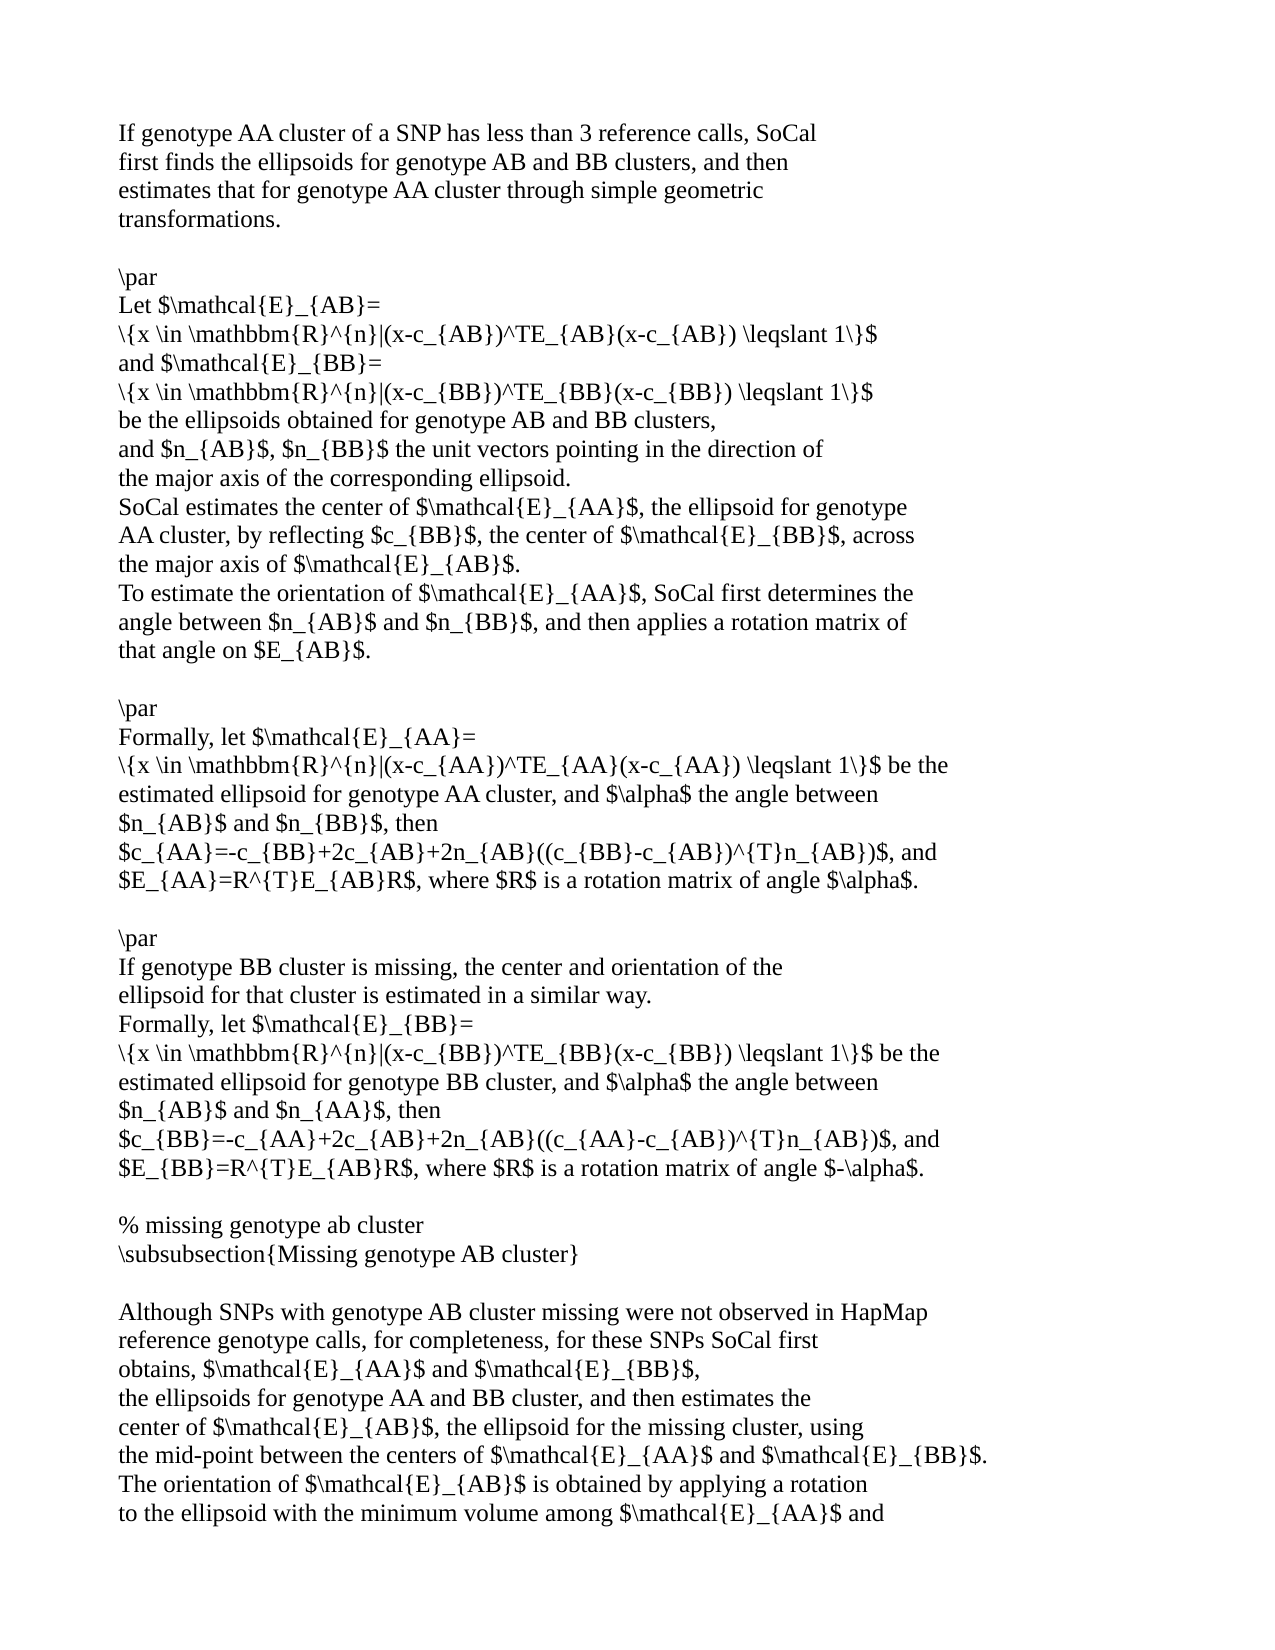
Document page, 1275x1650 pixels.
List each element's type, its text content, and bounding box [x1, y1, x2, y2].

text % missing genotype ab cluster [118, 1211, 1157, 1239]
text The orientation of $\mathcal{E}_{AB}$ is obtained by applying a rotation [118, 1469, 1157, 1498]
text obtains, $\mathcal{E}_{AA}$ and $\mathcal{E}_{BB}$, [118, 1354, 1157, 1383]
text that angle on $E_{AB}$. [118, 636, 1157, 664]
text $c_{AA}=-c_{BB}+2c_{AB}+2n_{AB}((c_{BB}-c_{AB})^{T}n_{AB})$, and [118, 837, 1157, 866]
text estimates that for genotype AA cluster through simple geometric [118, 176, 1157, 204]
text be the ellipsoids obtained for genotype AB and BB clusters, [118, 406, 1157, 434]
text the mid-point between the centers of $\mathcal{E}_{AA}$ and $\mathcal{E}_{BB}$. [118, 1441, 1157, 1469]
text angle between $n_{AB}$ and $n_{BB}$, and then applies a rotation matrix of [118, 607, 1157, 636]
text AA cluster, by reflecting $c_{BB}$, the center of $\mathcal{E}_{BB}$, across [118, 521, 1157, 549]
text If genotype AA cluster of a SNP has less than 3 reference calls, SoCal [118, 118, 1157, 147]
text Formally, let $\mathcal{E}_{AA}= [118, 722, 1157, 751]
text center of $\mathcal{E}_{AB}$, the ellipsoid for the missing cluster, using [118, 1412, 1157, 1441]
text and $\mathcal{E}_{BB}= [118, 348, 1157, 377]
text \{x \in \mathbbm{R}^{n}|(x-c_{AA})^TE_{AA}(x-c_{AA}) \leqslant 1\}$ be the [118, 751, 1157, 779]
text \{x \in \mathbbm{R}^{n}|(x-c_{AB})^TE_{AB}(x-c_{AB}) \leqslant 1\}$ [118, 319, 1157, 348]
text the ellipsoids for genotype AA and BB cluster, and then estimates the [118, 1383, 1157, 1412]
text Although SNPs with genotype AB cluster missing were not observed in HapMap [118, 1297, 1157, 1326]
text SoCal estimates the center of $\mathcal{E}_{AA}$, the ellipsoid for genotype [118, 492, 1157, 521]
text \subsubsection{Missing genotype AB cluster} [118, 1239, 1157, 1268]
text ellipsoid for that cluster is estimated in a similar way. [118, 981, 1157, 1009]
text Let $\mathcal{E}_{AB}= [118, 291, 1157, 319]
text and $n_{AB}$, $n_{BB}$ the unit vectors pointing in the direction of [118, 434, 1157, 463]
text \par [118, 693, 1157, 722]
text the major axis of the corresponding ellipsoid. [118, 463, 1157, 492]
text If genotype BB cluster is missing, the center and orientation of the [118, 952, 1157, 981]
text estimated ellipsoid for genotype AA cluster, and $\alpha$ the angle between [118, 779, 1157, 808]
text To estimate the orientation of $\mathcal{E}_{AA}$, SoCal first determines the [118, 578, 1157, 607]
text Formally, let $\mathcal{E}_{BB}= [118, 1009, 1157, 1038]
text $E_{BB}=R^{T}E_{AB}R$, where $R$ is a rotation matrix of angle $-\alpha$. [118, 1153, 1157, 1182]
text to the ellipsoid with the minimum volume among $\mathcal{E}_{AA}$ and [118, 1498, 1157, 1527]
text first finds the ellipsoids for genotype AB and BB clusters, and then [118, 147, 1157, 176]
text $n_{AB}$ and $n_{BB}$, then [118, 808, 1157, 837]
text \{x \in \mathbbm{R}^{n}|(x-c_{BB})^TE_{BB}(x-c_{BB}) \leqslant 1\}$ be the [118, 1038, 1157, 1067]
text reference genotype calls, for completeness, for these SNPs SoCal first [118, 1326, 1157, 1354]
text \par [118, 262, 1157, 291]
text $n_{AB}$ and $n_{AA}$, then [118, 1096, 1157, 1124]
text the major axis of $\mathcal{E}_{AB}$. [118, 549, 1157, 578]
text $E_{AA}=R^{T}E_{AB}R$, where $R$ is a rotation matrix of angle $\alpha$. [118, 866, 1157, 894]
text estimated ellipsoid for genotype BB cluster, and $\alpha$ the angle between [118, 1067, 1157, 1096]
text \{x \in \mathbbm{R}^{n}|(x-c_{BB})^TE_{BB}(x-c_{BB}) \leqslant 1\}$ [118, 377, 1157, 406]
text \par [118, 923, 1157, 952]
text transformations. [118, 204, 1157, 233]
text $c_{BB}=-c_{AA}+2c_{AB}+2n_{AB}((c_{AA}-c_{AB})^{T}n_{AB})$, and [118, 1124, 1157, 1153]
